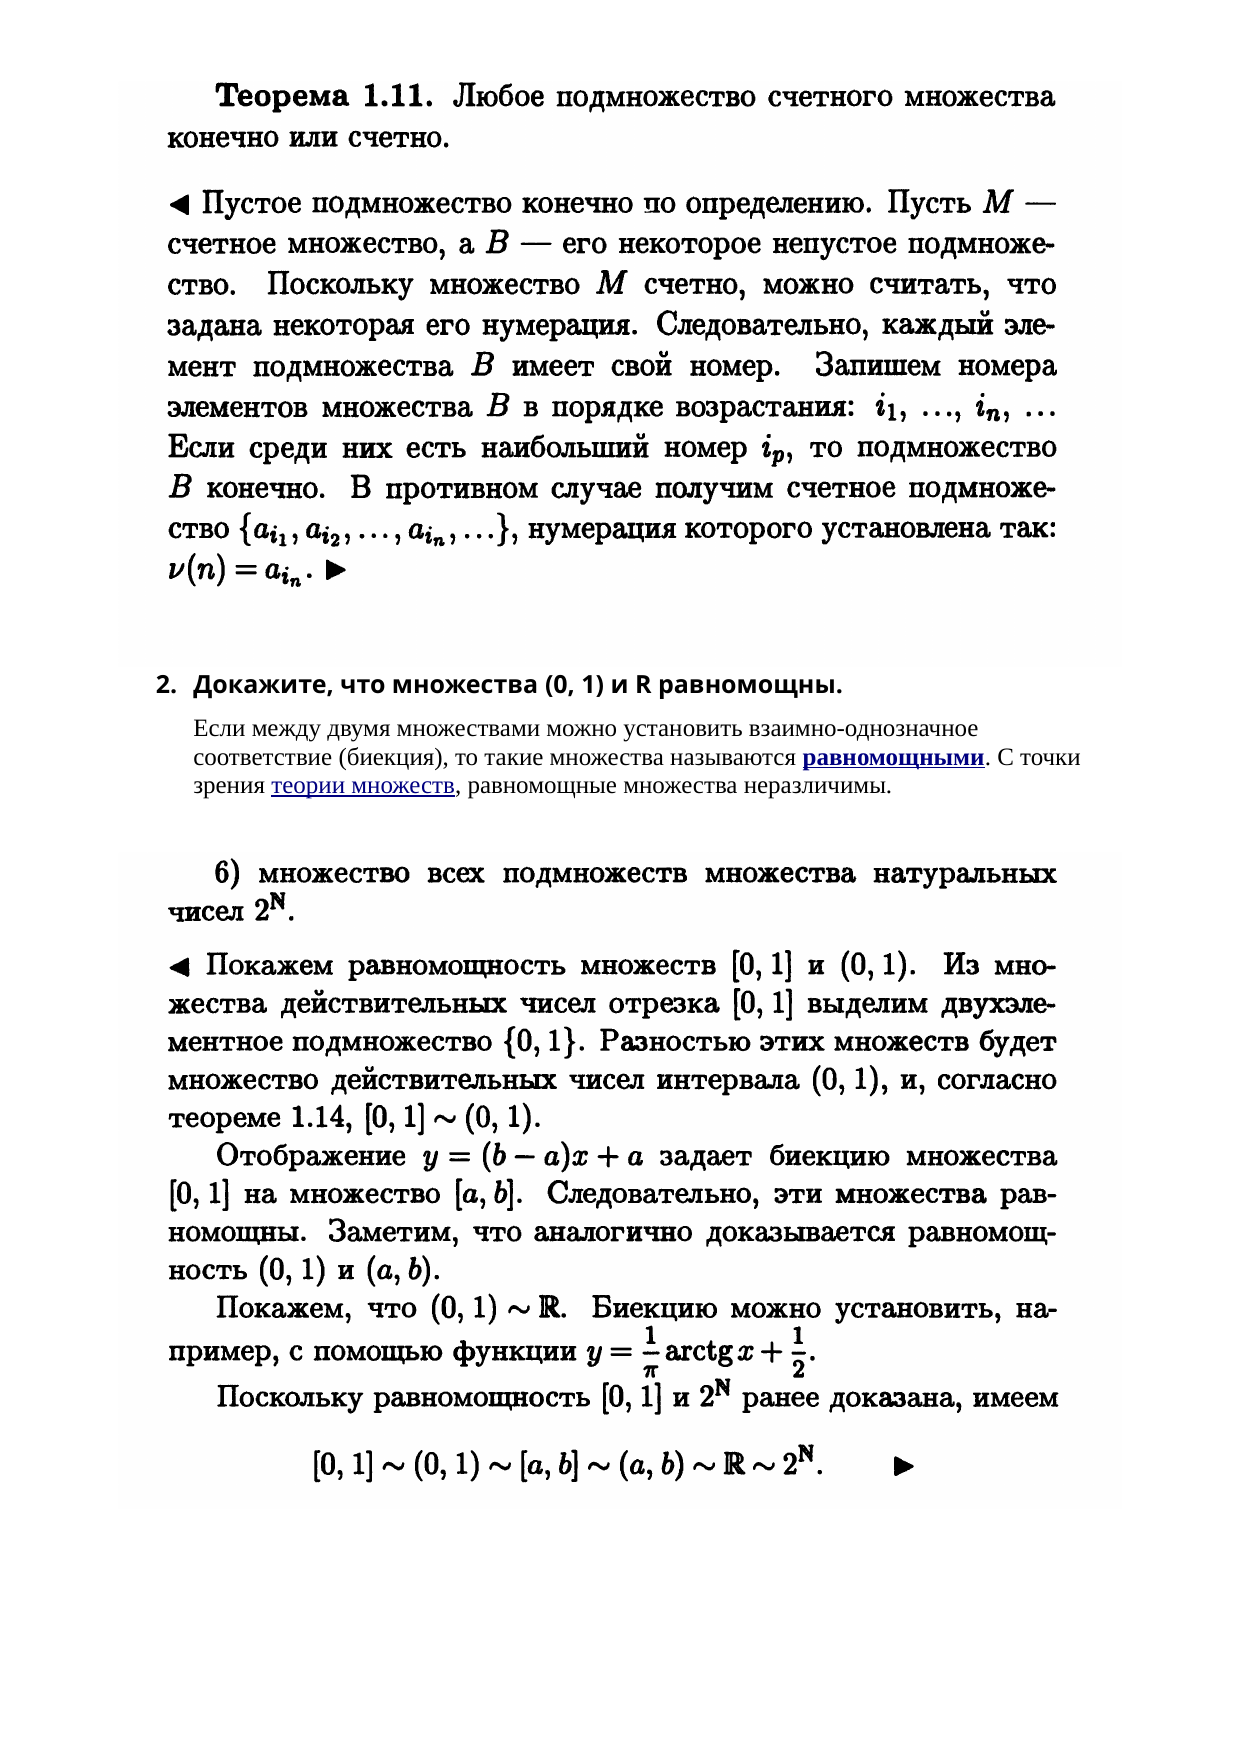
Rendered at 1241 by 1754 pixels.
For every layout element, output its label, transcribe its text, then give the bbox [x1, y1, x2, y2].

list Докажите, что множества (0, 1) и R равномощны. [156, 667, 1122, 700]
list Если между двумя множествами можно установить взаимно-однозначное соответствие (биекция), то такие множества называются равномощными. С точки зрения теории множеств, равномощные множества неразличимы. [156, 713, 1122, 799]
